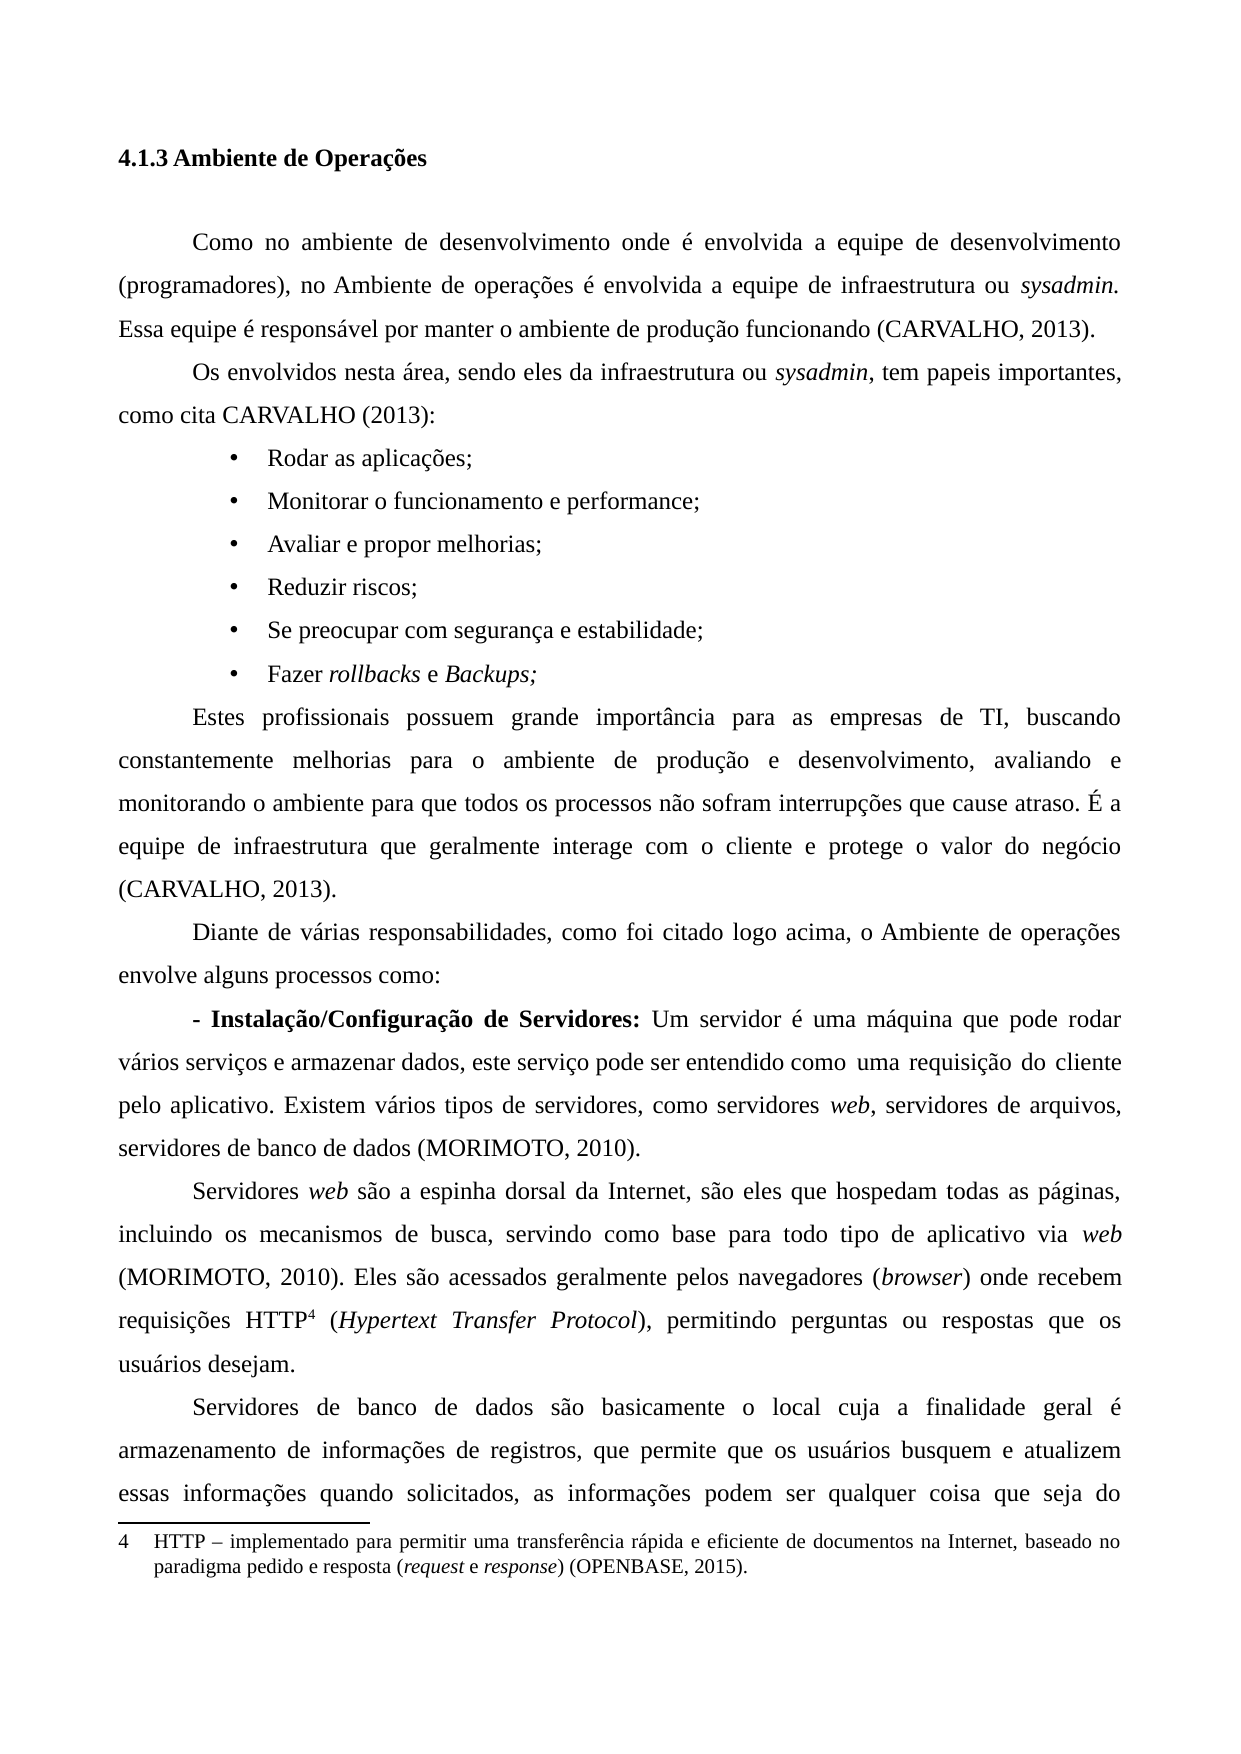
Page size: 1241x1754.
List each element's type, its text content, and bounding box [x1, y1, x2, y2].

list Monitorar o funcionamento e performance; [229, 486, 1122, 515]
text Os envolvidos nesta área, sendo eles da infraestrutura ou sysadmin, tem papeis importantes, como cita CARVALHO (2013): [118, 357, 1122, 429]
text Como no ambiente de desenvolvimento onde é envolvida a equipe de desenvolvimento (programadores), no Ambiente de operações é envolvida a equipe de infraestrutura ou sysadmin. Essa equipe é responsável por manter o ambiente de produção funcionando (CARVALHO, 2013). [118, 227, 1122, 342]
text Diante de várias responsabilidades, como foi citado logo acima, o Ambiente de operações envolve alguns processos como: [118, 917, 1122, 989]
text Estes profissionais possuem grande importância para as empresas de TI, buscando constantemente melhorias para o ambiente de produção e desenvolvimento, avaliando e monitorando o ambiente para que todos os processos não sofram interrupções que cause atraso. É a equipe de infraestrutura que geralmente interage com o cliente e protege o valor do negócio (CARVALHO, 2013). [118, 702, 1122, 903]
text Servidores web são a espinha dorsal da Internet, são eles que hospedam todas as páginas, incluindo os mecanismos de busca, servindo como base para todo tipo de aplicativo via web (MORIMOTO, 2010). Eles são acessados geralmente pelos navegadores (browser) onde recebem requisições HTTP (Hypertext Transfer Protocol), permitindo perguntas ou respostas que os usuários desejam. [118, 1176, 1122, 1377]
list Rodar as aplicações; [229, 443, 1122, 472]
text - Instalação/Configuração de Servidores: Um servidor é uma máquina que pode rodar vários serviços e armazenar dados, este serviço pode ser entendido como uma requisição do cliente pelo aplicativo. Existem vários tipos de servidores, como servidores web, servidores de arquivos, servidores de banco de dados (MORIMOTO, 2010). [118, 1004, 1122, 1162]
text HTTP – implementado para permitir uma transferência rápida e eficiente de documentos na Internet, baseado no paradigma pedido e resposta (request e response) (OPENBASE, 2015). [118, 1529, 1122, 1578]
list Avaliar e propor melhorias; [229, 529, 1122, 558]
subtitle 4.1.3 Ambiente de Operações [118, 143, 1122, 172]
list Reduzir riscos; [229, 572, 1122, 601]
list Se preocupar com segurança e estabilidade; [229, 616, 1122, 644]
list Fazer rollbacks e Backups; [229, 659, 1122, 687]
text Servidores de banco de dados são basicamente o local cuja a finalidade geral é armazenamento de informações de registros, que permite que os usuários busquem e atualizem essas informações quando solicitados, as informações podem ser qualquer coisa que seja do [118, 1392, 1122, 1507]
